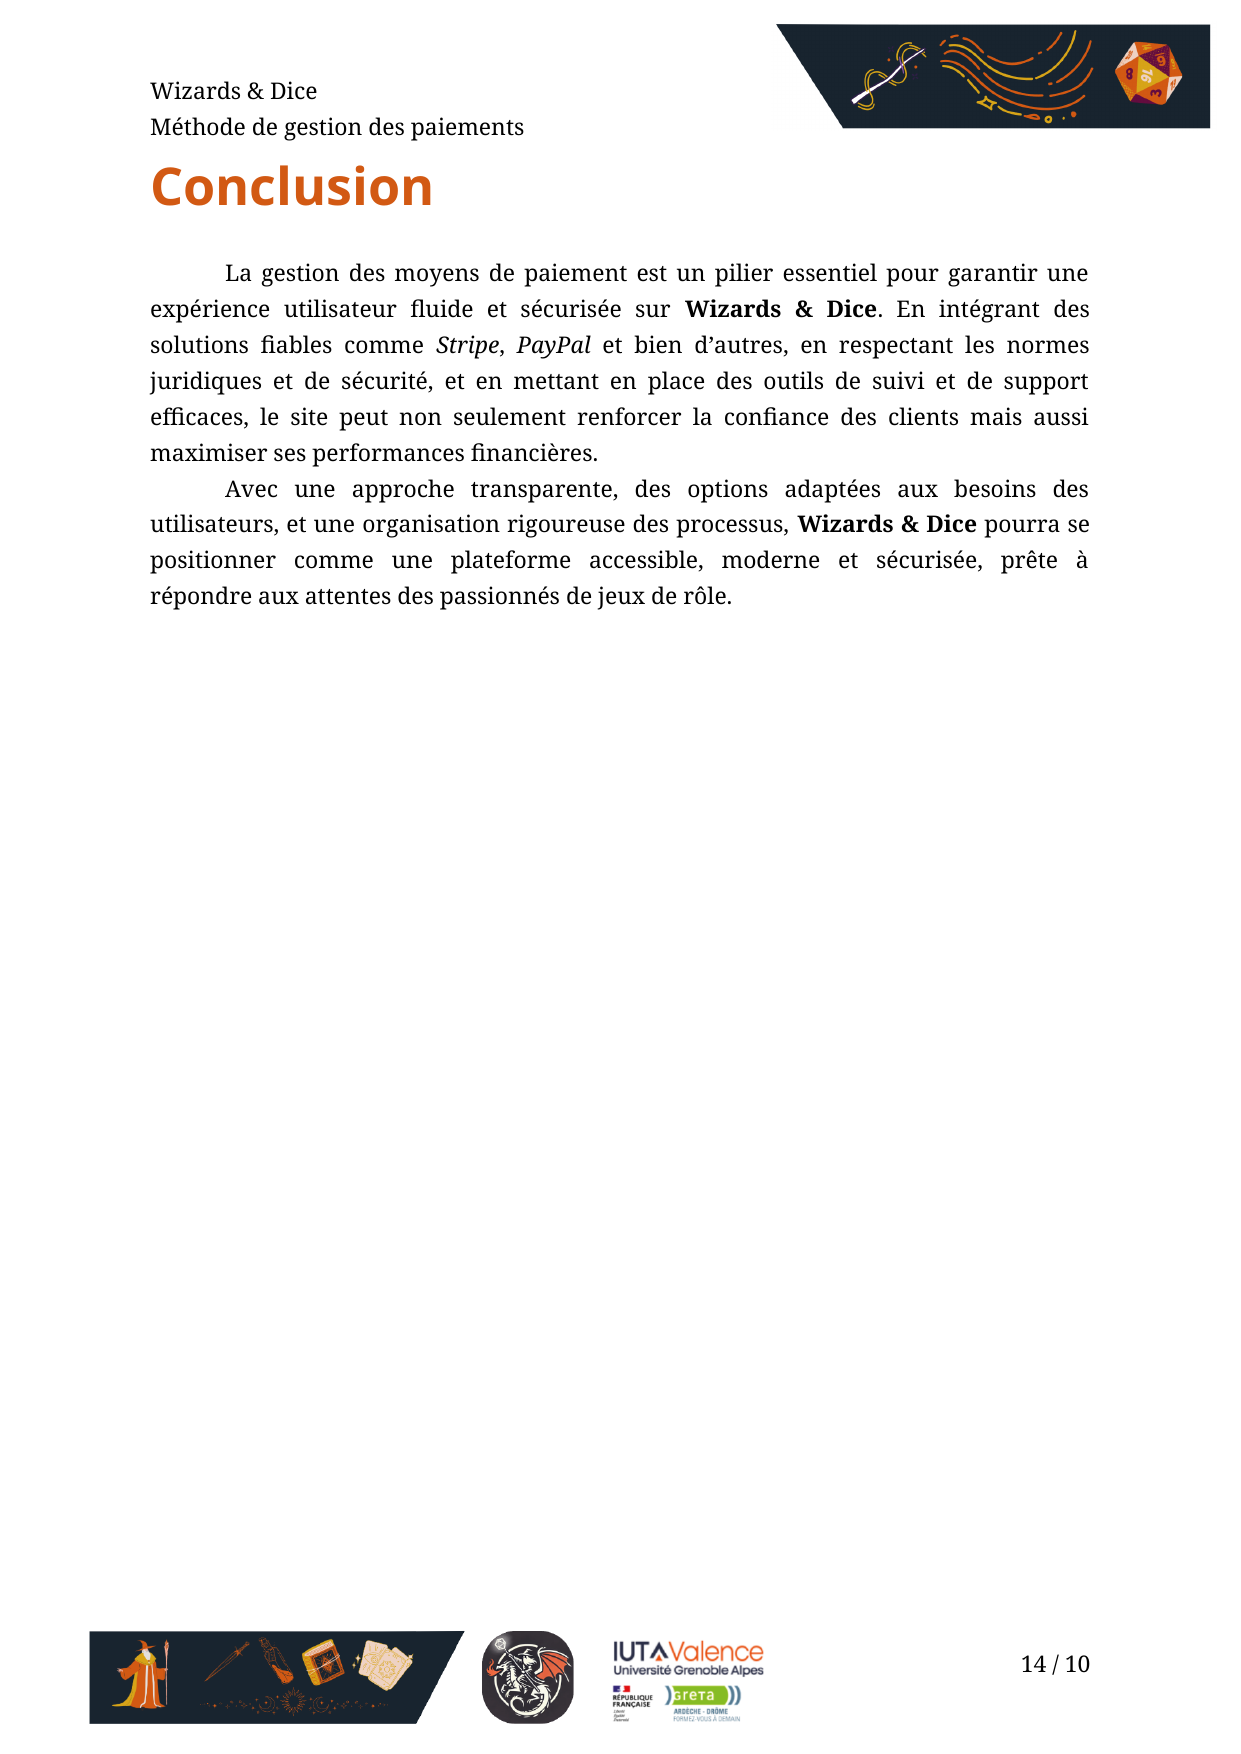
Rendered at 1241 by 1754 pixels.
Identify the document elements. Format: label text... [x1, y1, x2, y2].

subtitle Conclusion [150, 150, 1090, 221]
picture [81, 1620, 788, 1733]
text La gestion des moyens de paiement est un pilier essentiel pour garantir une expérience utilisateur fluide et sécurisée sur Wizards & Dice. En intégrant des solutions fiables comme Stripe, PayPal et bien d’autres, en respectant les normes juridiques et de sécurité, et en mettant en place des outils de suivi et de support efficaces, le site peut non seulement renforcer la confiance des clients mais aussi maximiser ses performances financières. [150, 257, 1090, 468]
text Avec une approche transparente, des options adaptées aux besoins des utilisateurs, et une organisation rigoureuse des processus, Wizards & Dice pourra se positionner comme une plateforme accessible, moderne et sécurisée, prête à répondre aux attentes des passionnés de jeux de rôle. [150, 472, 1090, 612]
picture [771, 21, 1218, 131]
